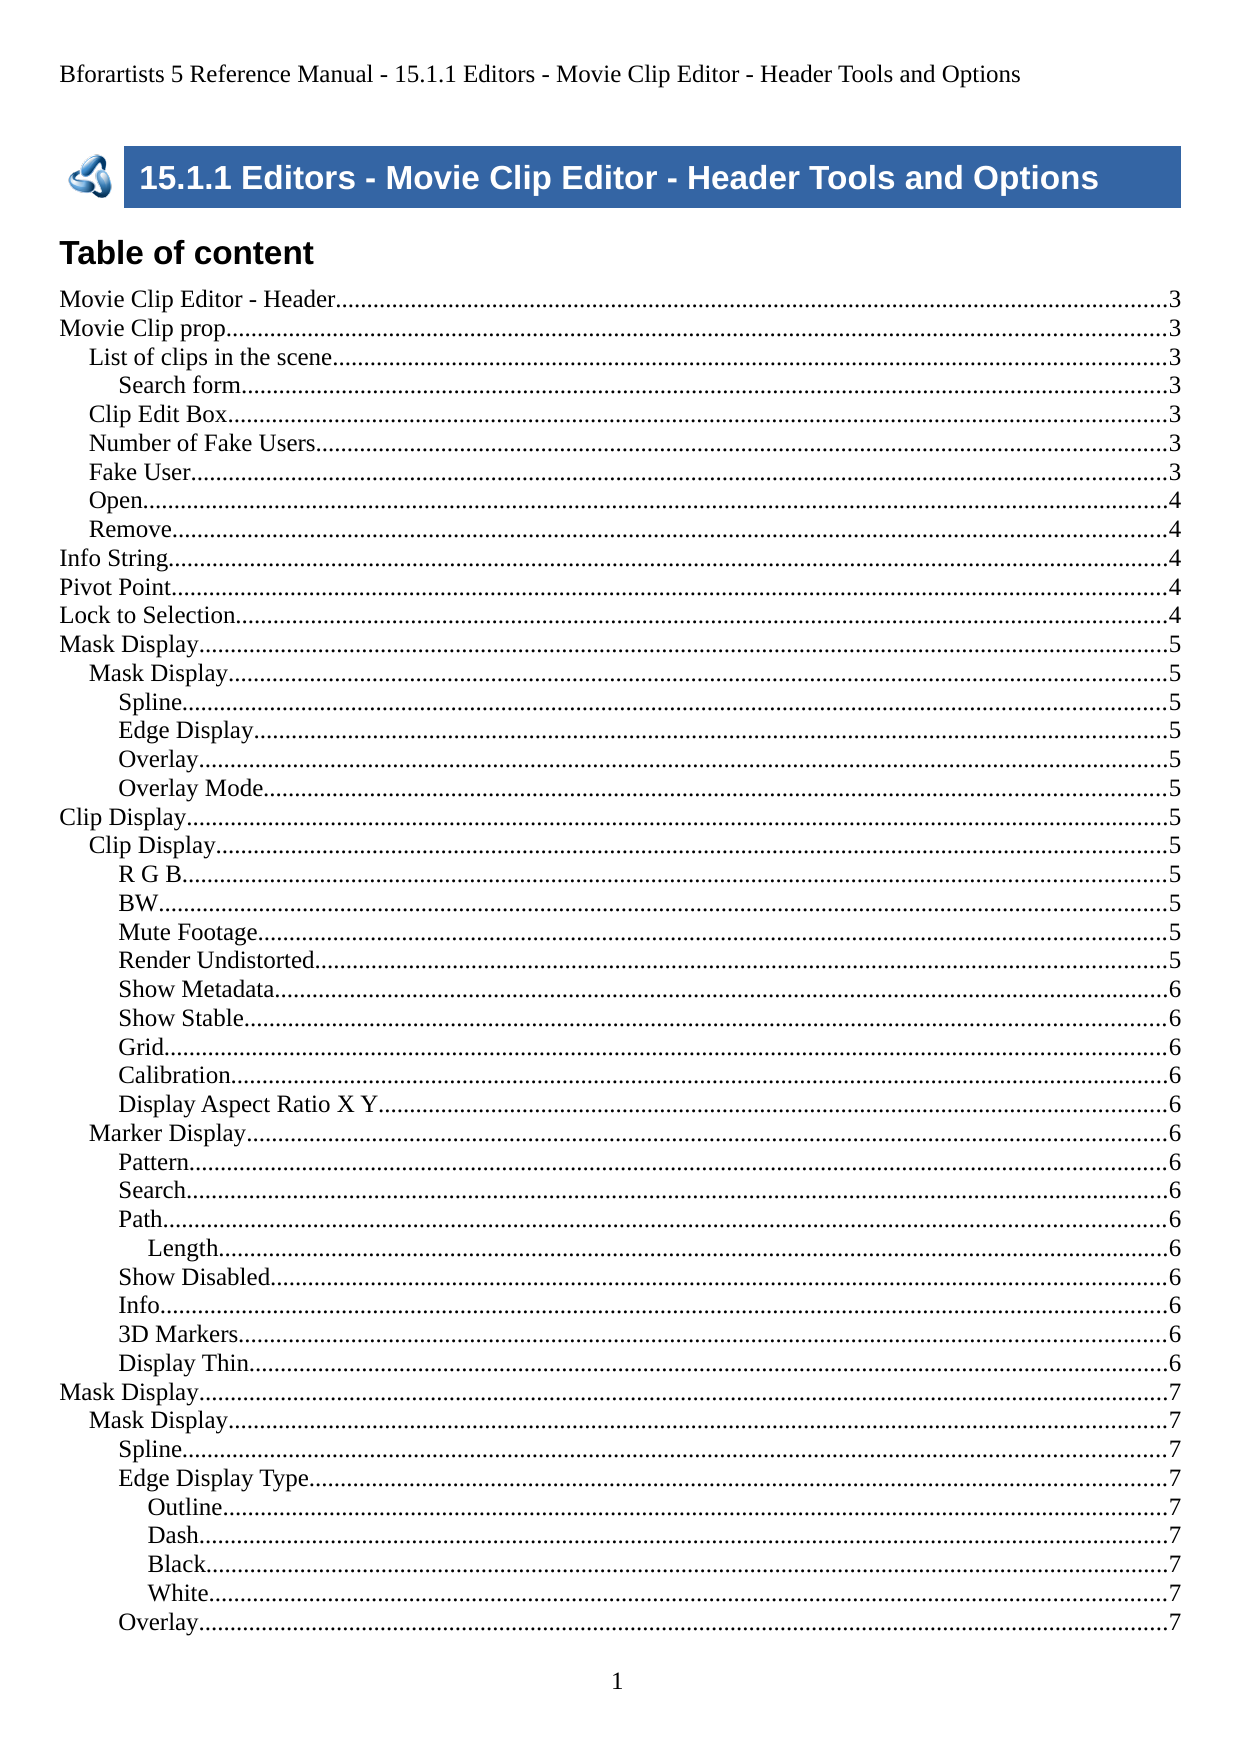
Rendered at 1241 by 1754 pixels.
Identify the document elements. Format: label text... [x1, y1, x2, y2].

subtitle Table of content [59, 233, 1181, 272]
text Outline 7 [147, 1492, 1181, 1520]
text Pivot Point 4 [59, 572, 1181, 600]
text Path 6 [118, 1204, 1181, 1233]
text Clip Edit Box 3 [88, 399, 1181, 428]
text Pattern 6 [118, 1147, 1181, 1175]
text Display Thin 6 [118, 1348, 1181, 1377]
text Display Aspect Ratio X Y 6 [118, 1089, 1181, 1118]
text Spline 7 [118, 1434, 1181, 1463]
text Edge Display Type 7 [118, 1463, 1181, 1492]
text Number of Fake Users 3 [88, 428, 1181, 457]
text Search 6 [118, 1175, 1181, 1204]
text Render Undistorted 5 [118, 945, 1181, 974]
text Search form 3 [118, 370, 1181, 399]
text Mask Display 5 [88, 658, 1181, 687]
text Dash 7 [147, 1520, 1181, 1549]
text Length 6 [147, 1233, 1181, 1262]
text White 7 [147, 1578, 1181, 1607]
text Info String 4 [59, 543, 1181, 572]
text List of clips in the scene 3 [88, 342, 1181, 370]
table_header [59, 146, 124, 208]
text Mute Footage 5 [118, 917, 1181, 945]
text Open 4 [88, 485, 1181, 514]
text BW 5 [118, 888, 1181, 917]
text Calibration 6 [118, 1060, 1181, 1089]
text Lock to Selection 4 [59, 600, 1181, 629]
text Info 6 [118, 1290, 1181, 1319]
picture [65, 152, 114, 201]
text R G B 5 [118, 859, 1181, 888]
text Overlay 5 [118, 744, 1181, 773]
text Spline 5 [118, 687, 1181, 715]
text Fake User 3 [88, 457, 1181, 485]
text Remove 4 [88, 514, 1181, 543]
text Show Stable 6 [118, 1003, 1181, 1032]
table_header 15.1.1 Editors - Movie Clip Editor - Header Tools and Options [124, 146, 1181, 208]
text Mask Display 7 [88, 1405, 1181, 1434]
text 3D Markers 6 [118, 1319, 1181, 1348]
text Movie Clip prop 3 [59, 313, 1181, 342]
text Show Disabled 6 [118, 1262, 1181, 1290]
text Clip Display 5 [88, 830, 1181, 859]
text Edge Display 5 [118, 715, 1181, 744]
text Black 7 [147, 1549, 1181, 1578]
text Overlay Mode 5 [118, 773, 1181, 802]
text Movie Clip Editor - Header 3 [59, 284, 1181, 313]
text Marker Display 6 [88, 1118, 1181, 1147]
text Grid 6 [118, 1032, 1181, 1060]
text Mask Display 5 [59, 629, 1181, 658]
text Overlay 7 [118, 1607, 1181, 1635]
text Clip Display 5 [59, 802, 1181, 830]
text Mask Display 7 [59, 1377, 1181, 1405]
text Show Metadata 6 [118, 974, 1181, 1003]
